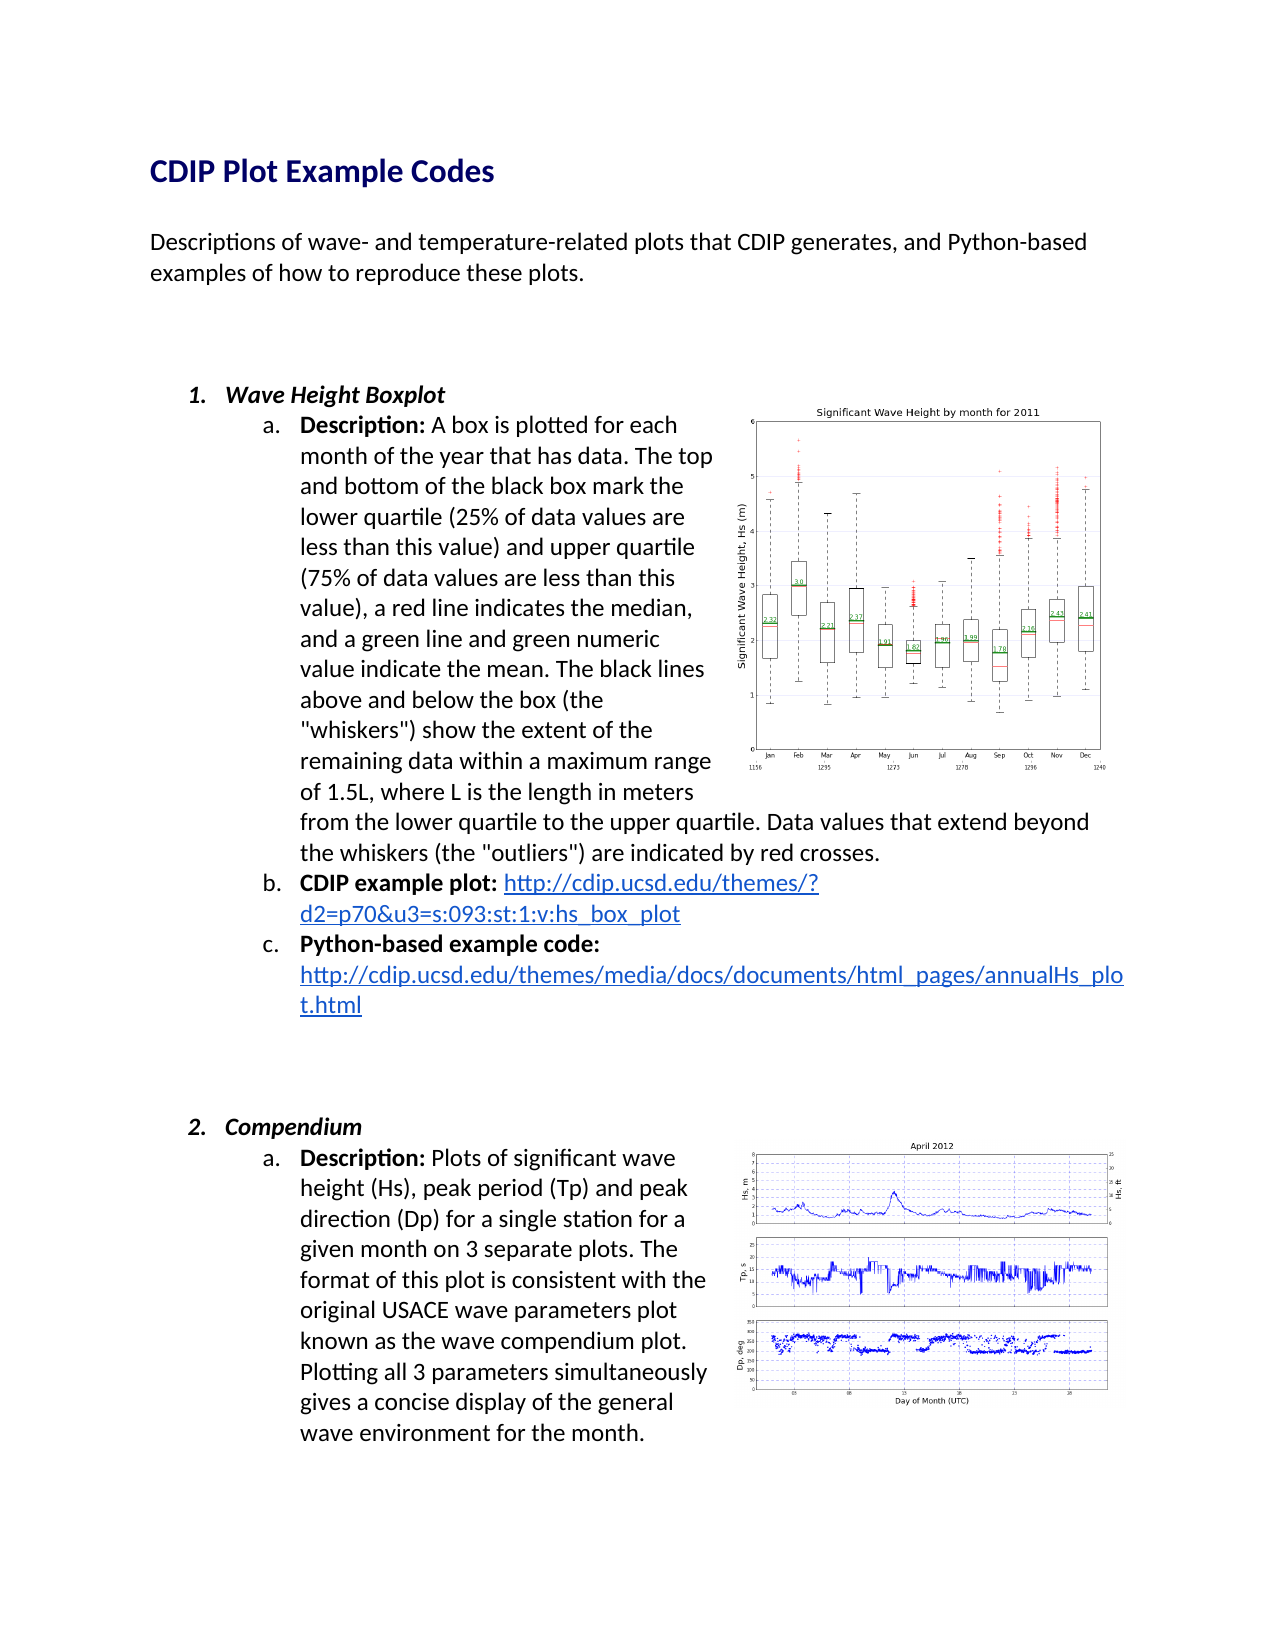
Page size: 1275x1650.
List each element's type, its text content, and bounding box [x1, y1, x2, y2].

picture [734, 400, 1127, 776]
text Descriptions of wave- and temperature-related plots that CDIP generates, and Python-based examples of how to reproduce these plots. [150, 226, 1125, 287]
picture [734, 1139, 1126, 1408]
list Compendium [187, 1111, 1125, 1142]
text CDIP Plot Example Codes [150, 150, 1125, 191]
list Wave Height Boxplot [187, 379, 1125, 409]
list Description: A box is plotted for each month of the year that has data. The top and bottom of the black box mark the lower quartile (25% of data values are less than this value) and upper quartile (75% of data values are less than this value), a red line indicates the median, and a green line and green numeric value indicate the mean. The black lines above and below the box (the "whiskers") show the extent of the remaining data within a maximum range of 1.5L, where L is the length in meters from the lower quartile to the upper quartile. Data values that extend beyond the whiskers (the "outliers") are indicated by red crosses. [262, 409, 1125, 867]
list Python-based example code: http://cdip.ucsd.edu/themes/media/docs/documents/html_pages/annualHs_plot.html [262, 928, 1125, 1020]
list CDIP example plot: http://cdip.ucsd.edu/themes/?d2=p70&u3=s:093:st:1:v:hs_box_plot [262, 867, 1125, 928]
list Description: Plots of significant wave height (Hs), peak period (Tp) and peak direction (Dp) for a single station for a given month on 3 separate plots. The format of this plot is consistent with the original USACE wave parameters plot known as the wave compendium plot. Plotting all 3 parameters simultaneously gives a concise display of the general wave environment for the month. [262, 1142, 1125, 1447]
